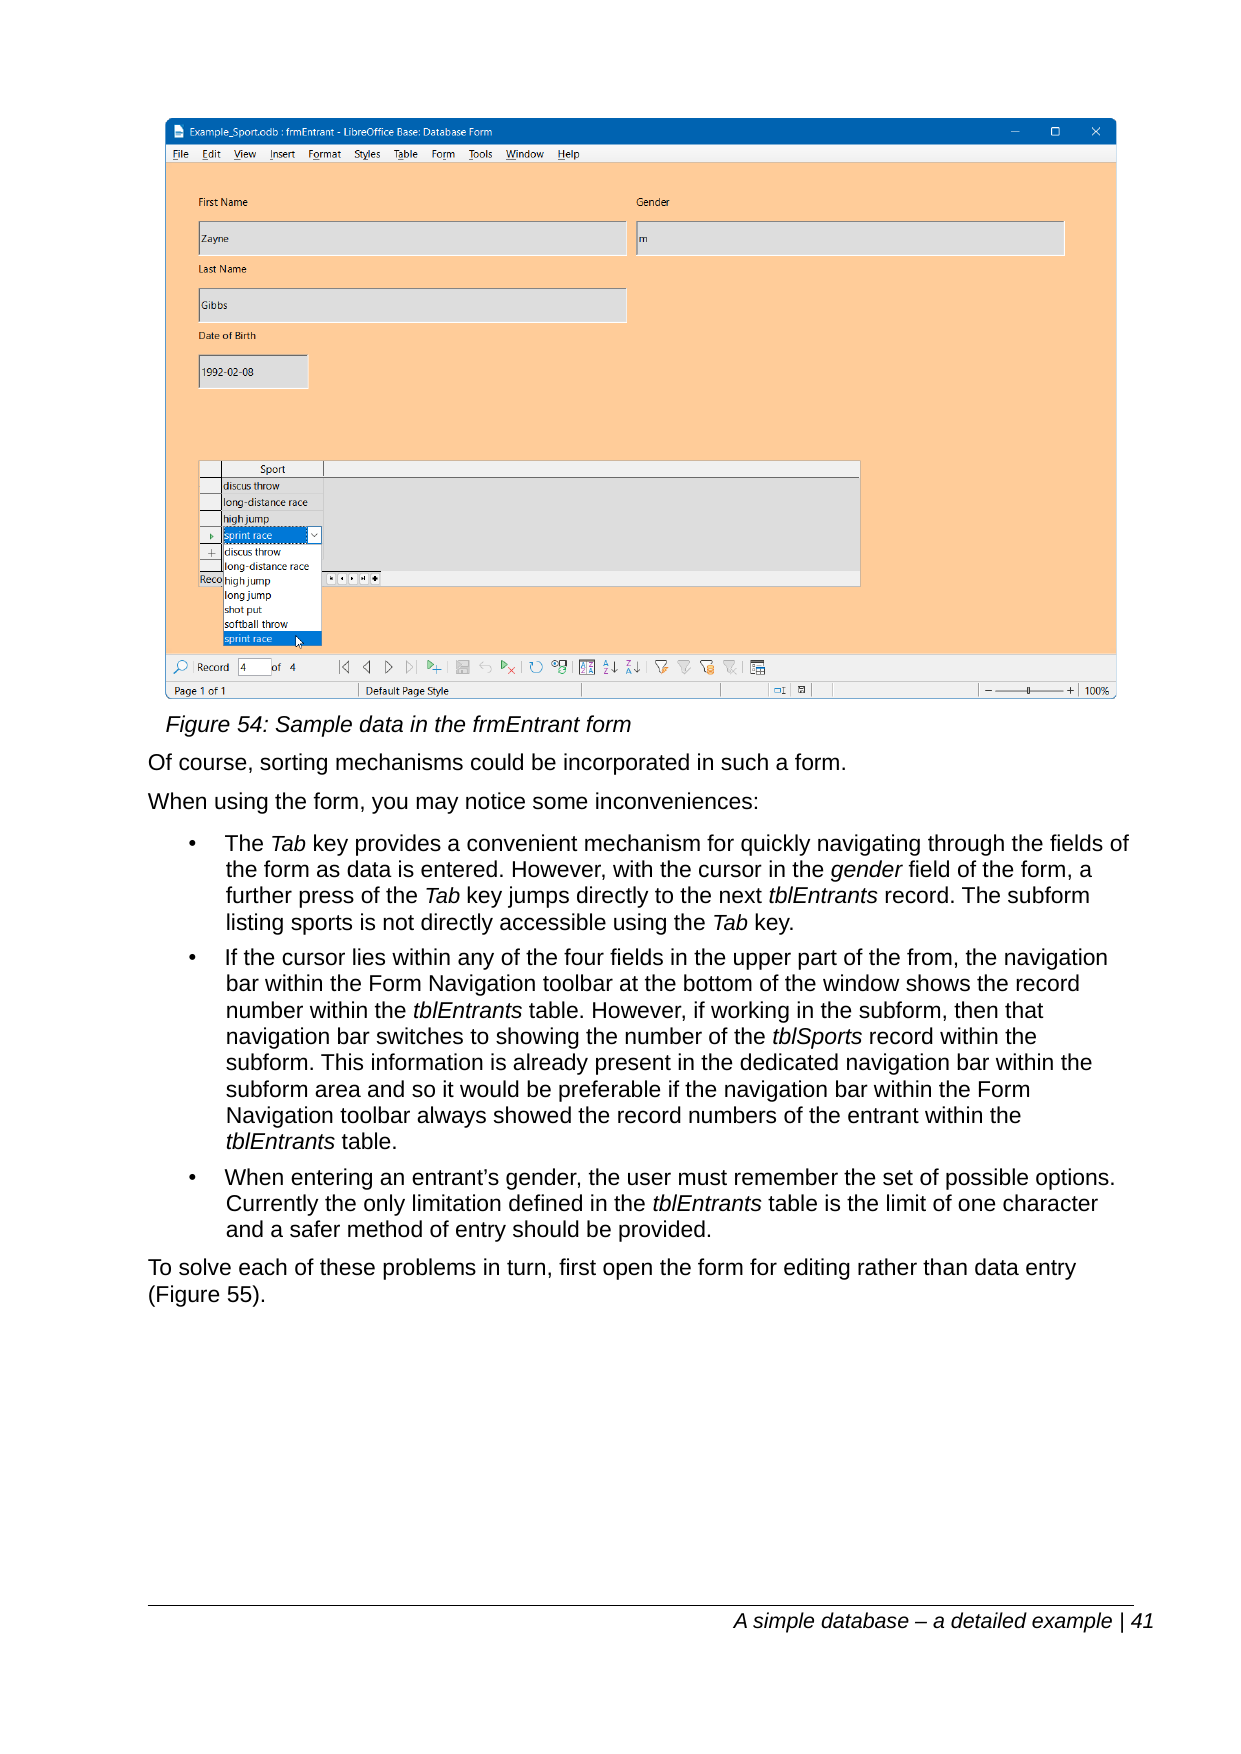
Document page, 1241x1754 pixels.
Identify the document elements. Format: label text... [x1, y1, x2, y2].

text When using the form, you may notice some inconveniences: [148, 788, 1134, 814]
list If the cursor lies within any of the four fields in the upper part of the from, the navigation bar within the Form Navigation toolbar at the bottom of the window shows the record number within the tblEntrants table. However, if working in the subform, then that navigation bar switches to showing the number of the tblSports record within the subform. This information is already present in the dedicated navigation bar within the subform area and so it would be preferable if the navigation bar within the Form Navigation toolbar always showed the record numbers of the entrant within the tblEntrants table. [185, 941, 1134, 1155]
picture [165, 118, 1117, 699]
text To solve each of these problems in turn, first open the form for editing rather than data entry (Figure 55). [148, 1254, 1134, 1307]
text Of course, sorting mechanisms could be incorporated in such a form. [148, 749, 1134, 775]
list The Tab key provides a convenient mechanism for quickly navigating through the fields of the form as data is entered. However, with the cursor in the gender field of the form, a further press of the Tab key jumps directly to the next tblEntrants record. The subform listing sports is not directly accessible using the Tab key. [185, 827, 1134, 935]
list When entering an entrant’s gender, the user must remember the set of possible options. Currently the only limitation defined in the tblEntrants table is the limit of one character and a safer method of entry should be provided. [185, 1161, 1134, 1246]
text Figure 54: Sample data in the frmEntrant form [165, 711, 1116, 737]
